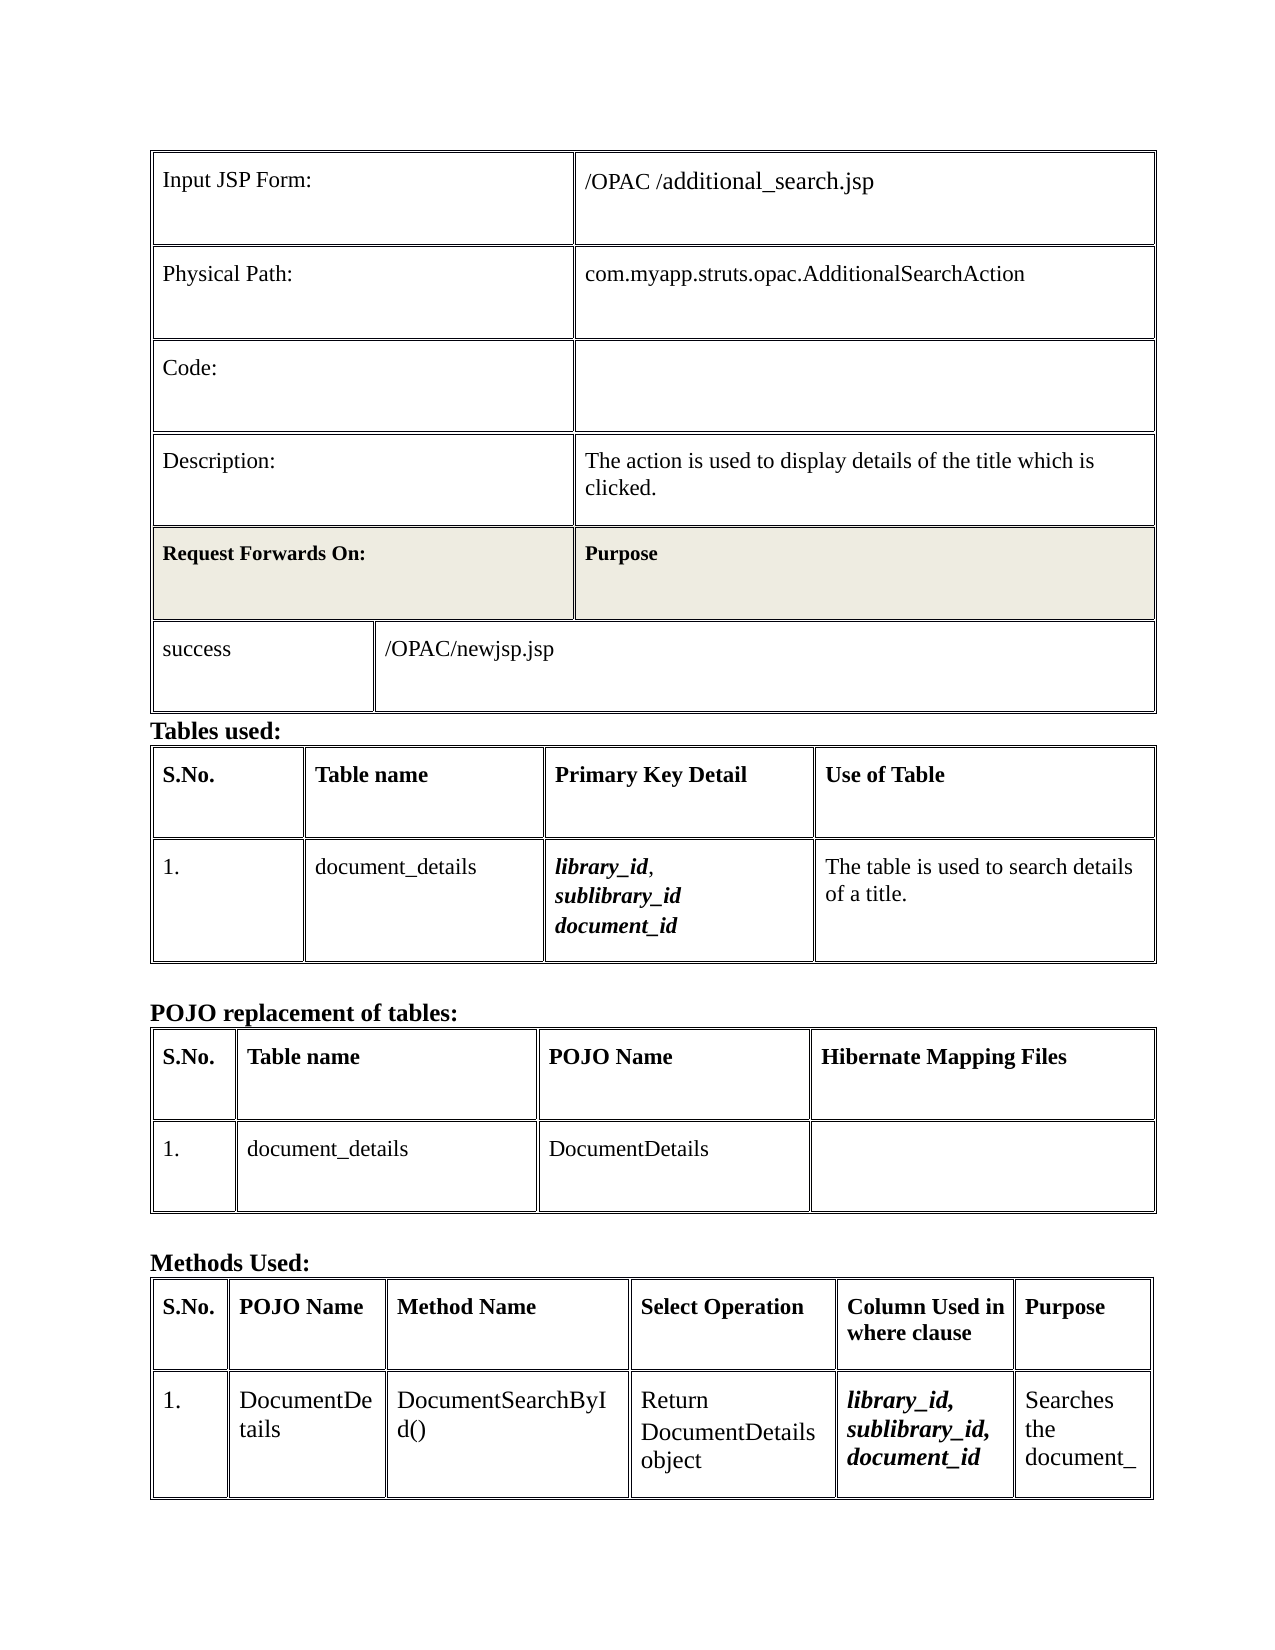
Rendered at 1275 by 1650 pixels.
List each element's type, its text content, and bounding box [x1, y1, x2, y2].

table_header Column Used in where clause [838, 1280, 1013, 1369]
table_cell library_id, sublibrary_id, document_id [838, 1372, 1013, 1497]
table_cell /OPAC /additional_search.jsp [576, 153, 1154, 244]
table_header S.No. [154, 748, 303, 837]
table_cell 1. [154, 1122, 235, 1211]
table_header Table name [306, 748, 543, 837]
table_cell com.myapp.struts.opac.AdditionalSearchAction [576, 247, 1154, 337]
table_header Purpose [1016, 1280, 1150, 1369]
table_cell The action is used to display details of the title which is clicked. [576, 435, 1154, 525]
table_header Method Name [388, 1280, 628, 1369]
table_cell [812, 1122, 1154, 1211]
table_cell success [154, 622, 373, 711]
table_cell 1. [154, 840, 303, 961]
table_cell document_details [306, 840, 543, 961]
table_header Select Operation [632, 1280, 835, 1369]
table_cell DocumentSearchById() [388, 1372, 628, 1497]
table_cell Searches the document_ [1016, 1372, 1150, 1497]
table_cell 1. [154, 1372, 227, 1497]
table_cell Description: [154, 435, 573, 525]
table_cell DocumentDetails [540, 1122, 809, 1211]
table_header POJO Name [230, 1280, 385, 1369]
table_cell DocumentDetails [230, 1372, 385, 1497]
table_cell Purpose [576, 528, 1154, 619]
table_header S.No. [154, 1280, 227, 1369]
table_header POJO Name [540, 1030, 809, 1119]
table_cell document_details [238, 1122, 536, 1211]
table_header S.No. [154, 1030, 235, 1119]
text Methods Used: [150, 1248, 1125, 1277]
table_cell Physical Path: [154, 247, 573, 337]
table_cell Code: [154, 341, 573, 431]
table_cell Return DocumentDetails object [632, 1372, 835, 1497]
table_cell library_id, sublibrary_id document_id [546, 840, 813, 961]
table_header Hibernate Mapping Files [812, 1030, 1154, 1119]
text Tables used: [150, 716, 1125, 745]
table_cell Input JSP Form: [154, 153, 573, 244]
table_cell Request Forwards On: [154, 528, 573, 619]
table_header Use of Table [816, 748, 1154, 837]
table_cell [576, 341, 1154, 431]
table_cell The table is used to search details of a title. [816, 840, 1154, 961]
table_header Table name [238, 1030, 536, 1119]
text POJO replacement of tables: [150, 998, 1125, 1027]
table_header Primary Key Detail [546, 748, 813, 837]
table_cell /OPAC/newjsp.jsp [376, 622, 1154, 711]
